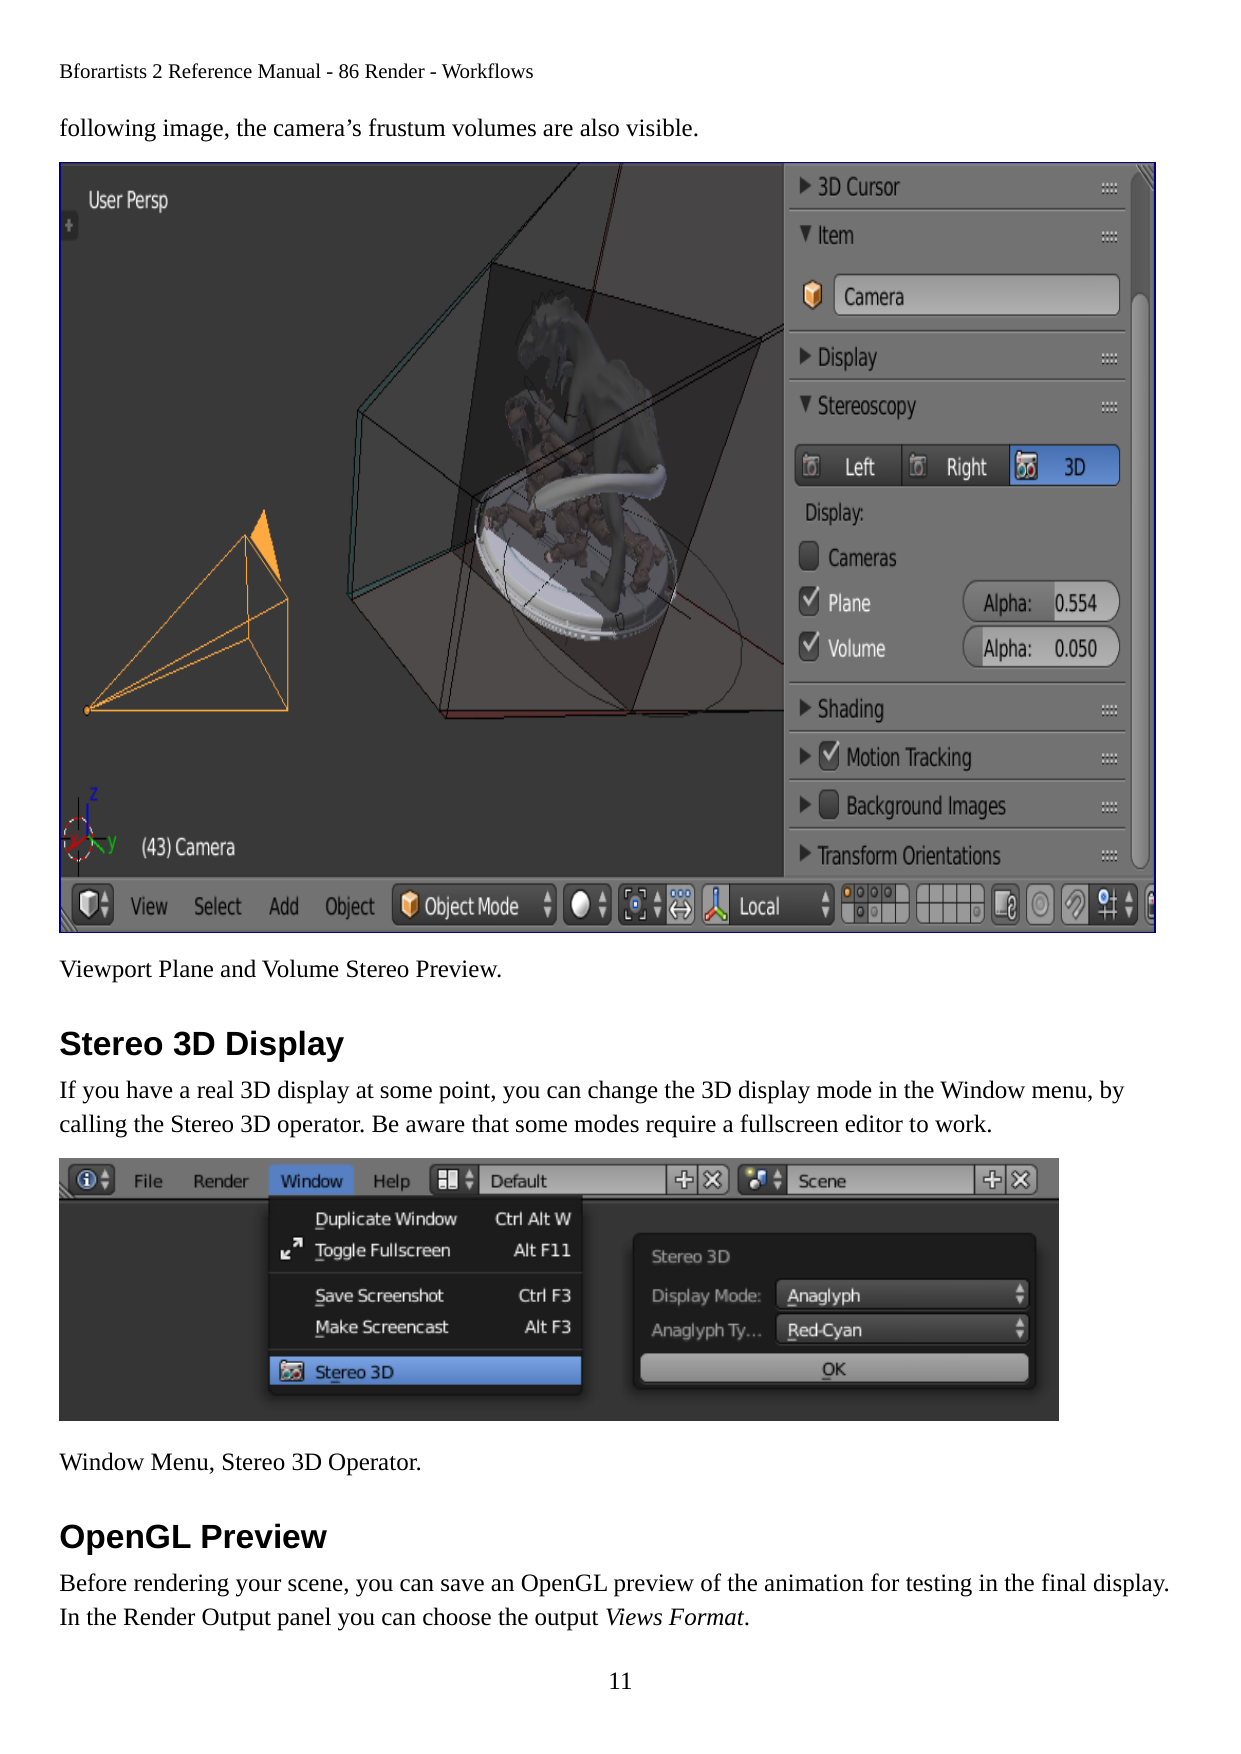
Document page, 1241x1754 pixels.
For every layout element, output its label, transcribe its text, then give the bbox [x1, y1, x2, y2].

picture [61, 163, 1154, 932]
text Window Menu, Stereo 3D Operator. [59, 1447, 1181, 1475]
picture [59, 1158, 1059, 1421]
text Before rendering your scene, you can save an OpenGL preview of the animation for testing in the final display. In the Render Output panel you can choose the output Views Format. [59, 1568, 1181, 1631]
text If you have a real 3D display at some point, you can change the 3D display mode in the Window menu, by calling the Stereo 3D operator. Be aware that some modes require a fullscreen editor to work. [59, 1075, 1181, 1138]
subtitle OpenGL Preview [59, 1517, 1181, 1555]
text following image, the camera’s frustum volumes are also visible. [59, 113, 1181, 141]
subtitle Stereo 3D Display [59, 1024, 1181, 1062]
text Viewport Plane and Volume Stereo Preview. [59, 954, 1181, 983]
